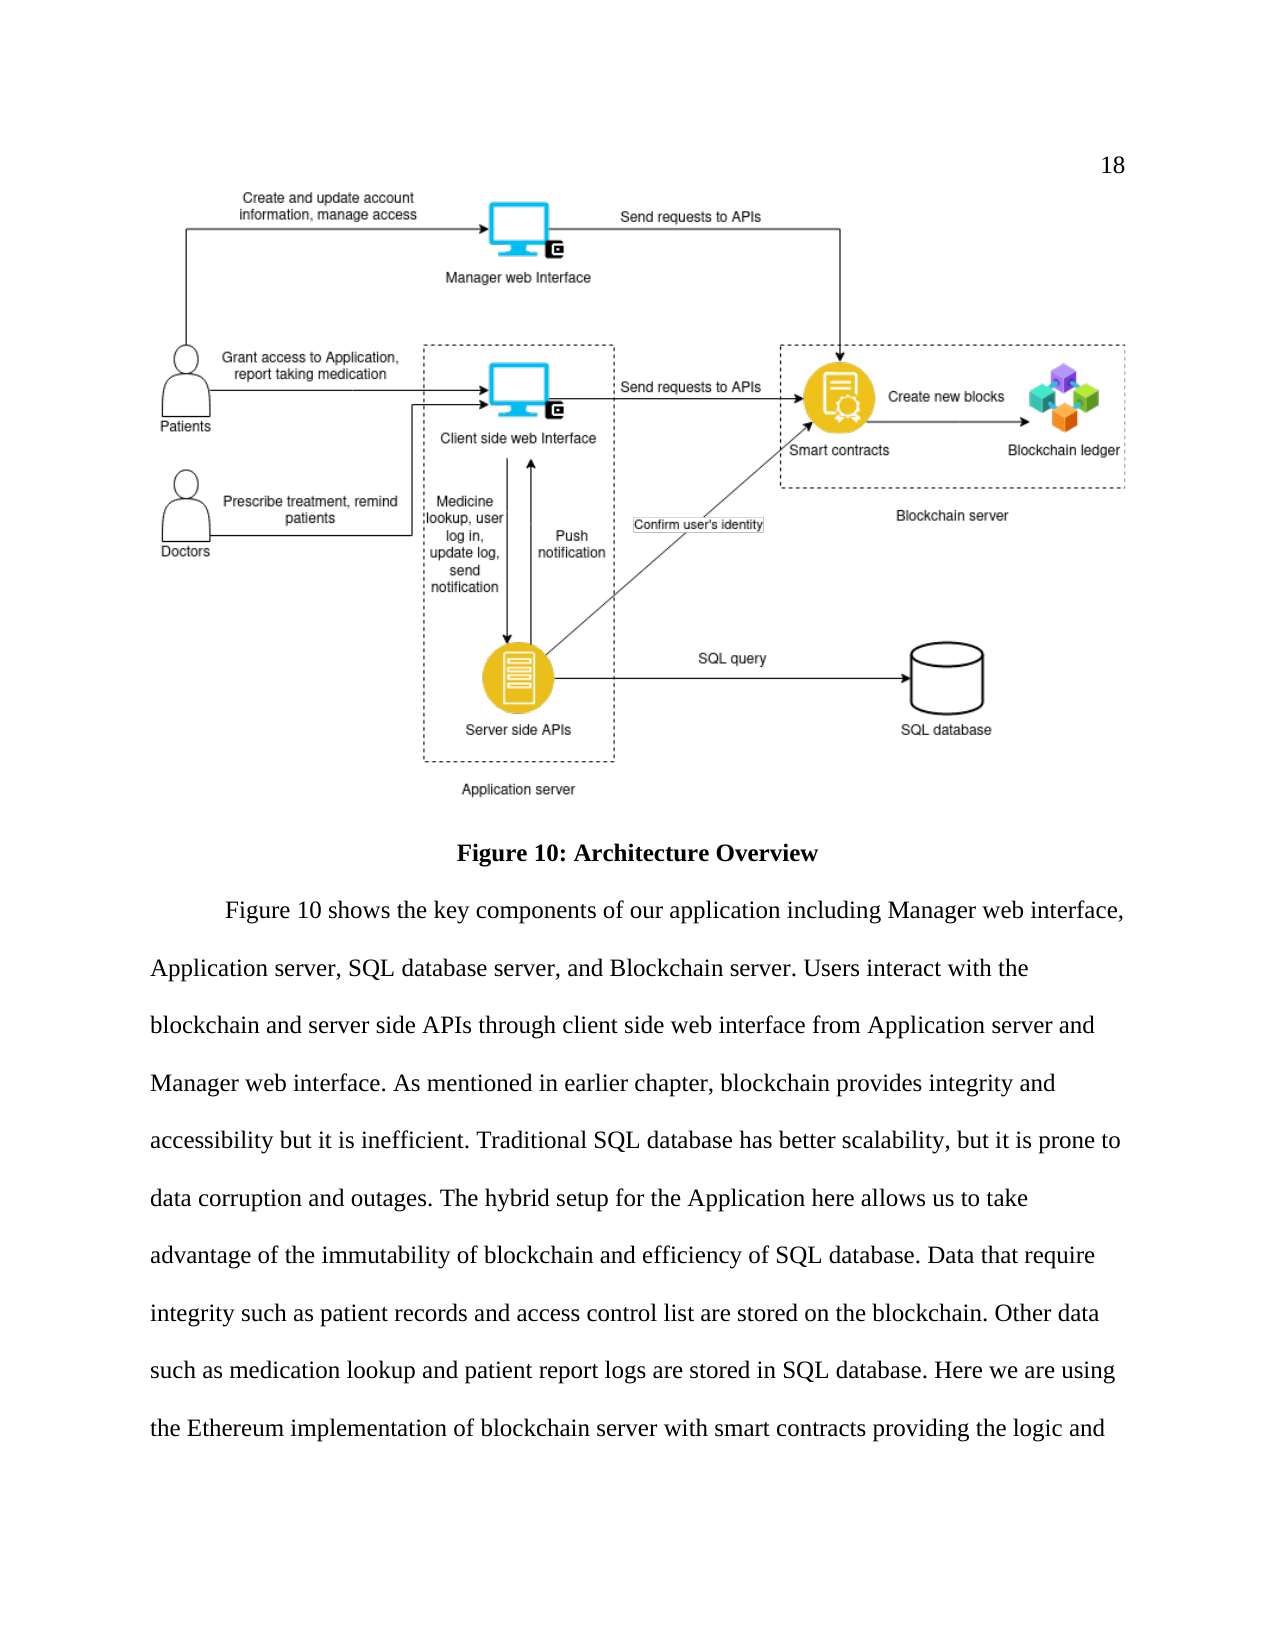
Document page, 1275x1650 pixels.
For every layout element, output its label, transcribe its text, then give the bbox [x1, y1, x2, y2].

picture [150, 178, 1125, 810]
title Figure 10: Architecture Overview [150, 810, 1125, 867]
text Figure 10 shows the key components of our application including Manager web interface, Application server, SQL database server, and Blockchain server. Users interact with the blockchain and server side APIs through client side web interface from Application server and Manager web interface. As mentioned in earlier chapter, blockchain provides integrity and accessibility but it is inefficient. Traditional SQL database has better scalability, but it is prone to data corruption and outages. The hybrid setup for the Application here allows us to take advantage of the immutability of blockchain and efficiency of SQL database. Data that require integrity such as patient records and access control list are stored on the blockchain. Other data such as medication lookup and patient report logs are stored in SQL database. Here we are using the Ethereum implementation of blockchain server with smart contracts providing the logic and [150, 867, 1125, 1442]
